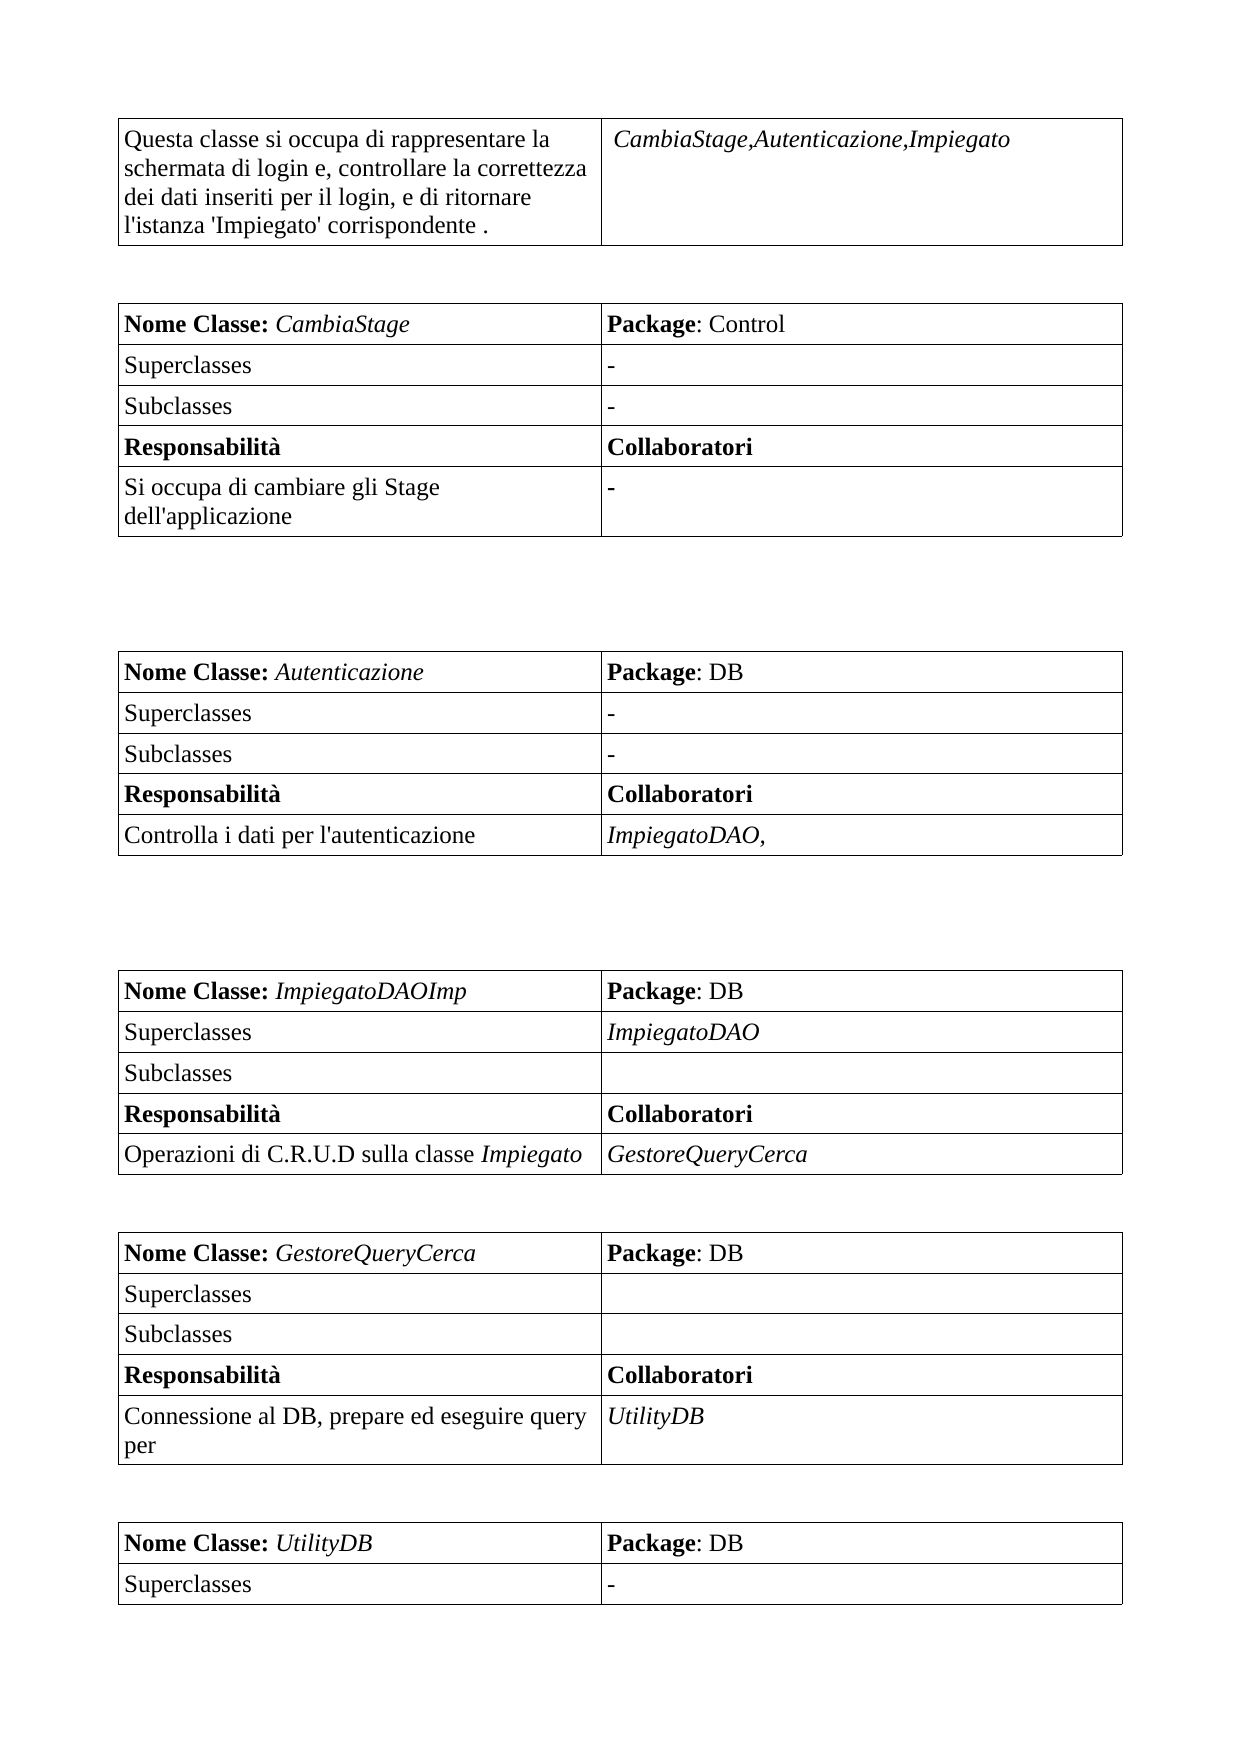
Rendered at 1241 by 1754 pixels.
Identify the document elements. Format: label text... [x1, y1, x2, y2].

table_cell Subclasses [119, 1314, 601, 1354]
table_header Package: DB [602, 1523, 1122, 1563]
table_header Package: DB [602, 1233, 1122, 1273]
table_cell Controlla i dati per l'autenticazione [119, 815, 601, 855]
table_cell Operazioni di C.R.U.D sulla classe Impiegato [119, 1134, 601, 1174]
table_cell Superclasses [119, 1274, 601, 1313]
table_cell Superclasses [119, 1564, 601, 1604]
table_cell ImpiegatoDAO, [602, 815, 1122, 855]
table_cell Subclasses [119, 734, 601, 773]
table_cell - [602, 734, 1122, 773]
table_cell - [602, 345, 1122, 384]
table_cell CambiaStage,Autenticazione,Impiegato [602, 119, 1122, 245]
table_header Package: DB [602, 971, 1122, 1011]
table_cell - [602, 386, 1122, 425]
table_cell GestoreQueryCerca [602, 1134, 1122, 1174]
table_header Nome Classe: GestoreQueryCerca [119, 1233, 601, 1273]
table_cell - [602, 467, 1122, 536]
table_cell UtilityDB [602, 1396, 1122, 1464]
table_cell Si occupa di cambiare gli Stage dell'applicazione [119, 467, 601, 536]
table_cell Collaboratori [602, 774, 1122, 814]
table_cell Collaboratori [602, 426, 1122, 466]
table_cell [602, 1053, 1122, 1092]
table_cell - [602, 1564, 1122, 1604]
table_cell Superclasses [119, 1012, 601, 1052]
table_header Package: Control [602, 304, 1122, 344]
table_cell Superclasses [119, 345, 601, 384]
table_cell - [602, 693, 1122, 732]
table_header Package: DB [602, 652, 1122, 692]
table_cell [602, 1314, 1122, 1354]
table_cell [602, 1274, 1122, 1313]
table_cell Responsabilità [119, 1094, 601, 1133]
table_cell Questa classe si occupa di rappresentare la schermata di login e, controllare la correttezza dei dati inseriti per il login, e di ritornare l'istanza 'Impiegato' corrispondente . [119, 119, 601, 245]
table_cell Collaboratori [602, 1094, 1122, 1133]
table_cell Subclasses [119, 386, 601, 425]
table_cell Collaboratori [602, 1355, 1122, 1395]
table_cell Superclasses [119, 693, 601, 732]
table_cell ImpiegatoDAO [602, 1012, 1122, 1052]
table_cell Subclasses [119, 1053, 601, 1092]
table_header Nome Classe: ImpiegatoDAOImp [119, 971, 601, 1011]
table_header Nome Classe: Autenticazione [119, 652, 601, 692]
table_cell Responsabilità [119, 1355, 601, 1395]
table_cell Responsabilità [119, 774, 601, 814]
table_cell Responsabilità [119, 426, 601, 466]
table_cell Connessione al DB, prepare ed eseguire query per [119, 1396, 601, 1464]
table_header Nome Classe: UtilityDB [119, 1523, 601, 1563]
table_header Nome Classe: CambiaStage [119, 304, 601, 344]
